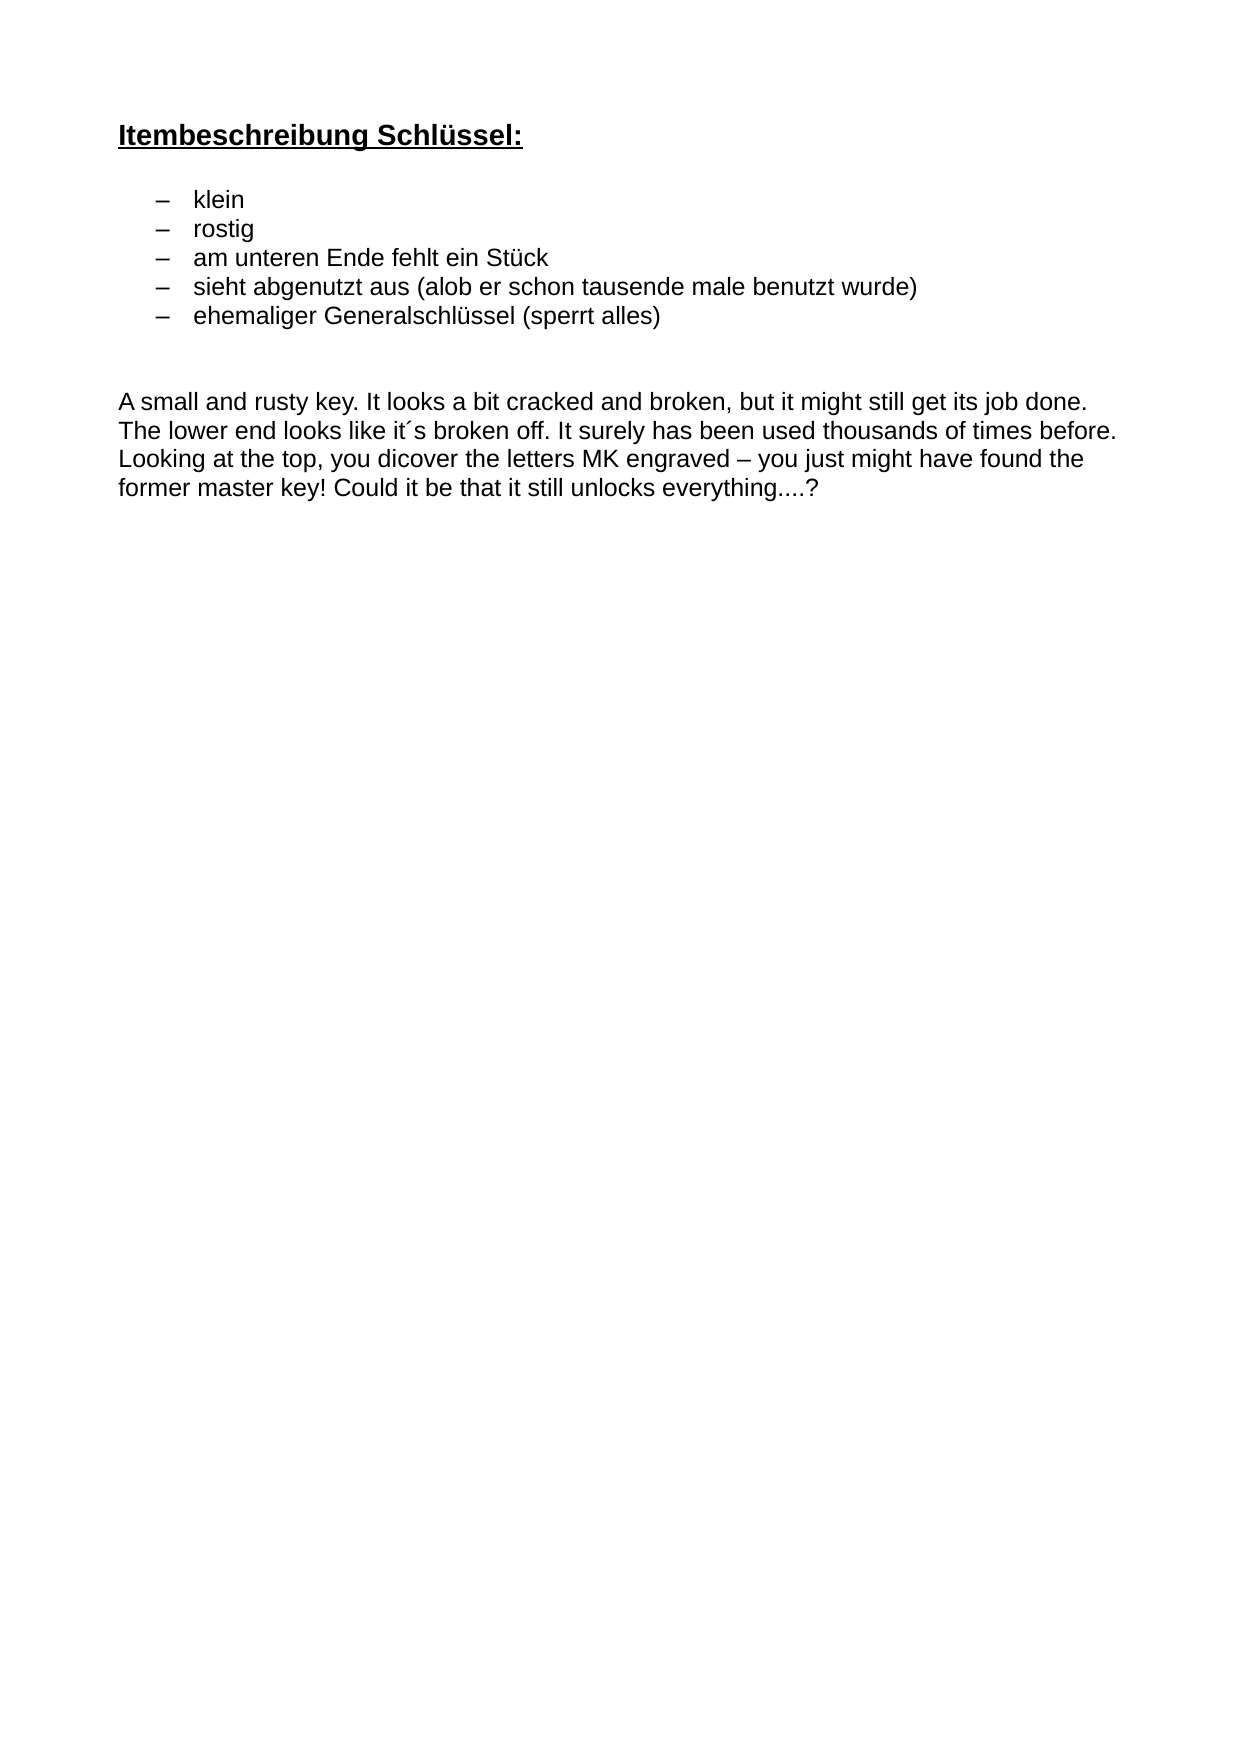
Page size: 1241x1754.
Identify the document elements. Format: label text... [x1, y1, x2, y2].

list sieht abgenutzt aus (alob er schon tausende male benutzt wurde) [156, 272, 1122, 301]
list klein [156, 185, 1122, 214]
list rostig [156, 214, 1122, 243]
text A small and rusty key. It looks a bit cracked and broken, but it might still get its job done. The lower end looks like it´s broken off. It surely has been used thousands of times before. Looking at the top, you dicover the letters MK engraved – you just might have found the former master key! Could it be that it still unlocks everything....? [118, 387, 1122, 502]
list ehemaliger Generalschlüssel (sperrt alles) [156, 301, 1122, 329]
list am unteren Ende fehlt ein Stück [156, 243, 1122, 272]
text Itembeschreibung Schlüssel: [118, 118, 1122, 152]
